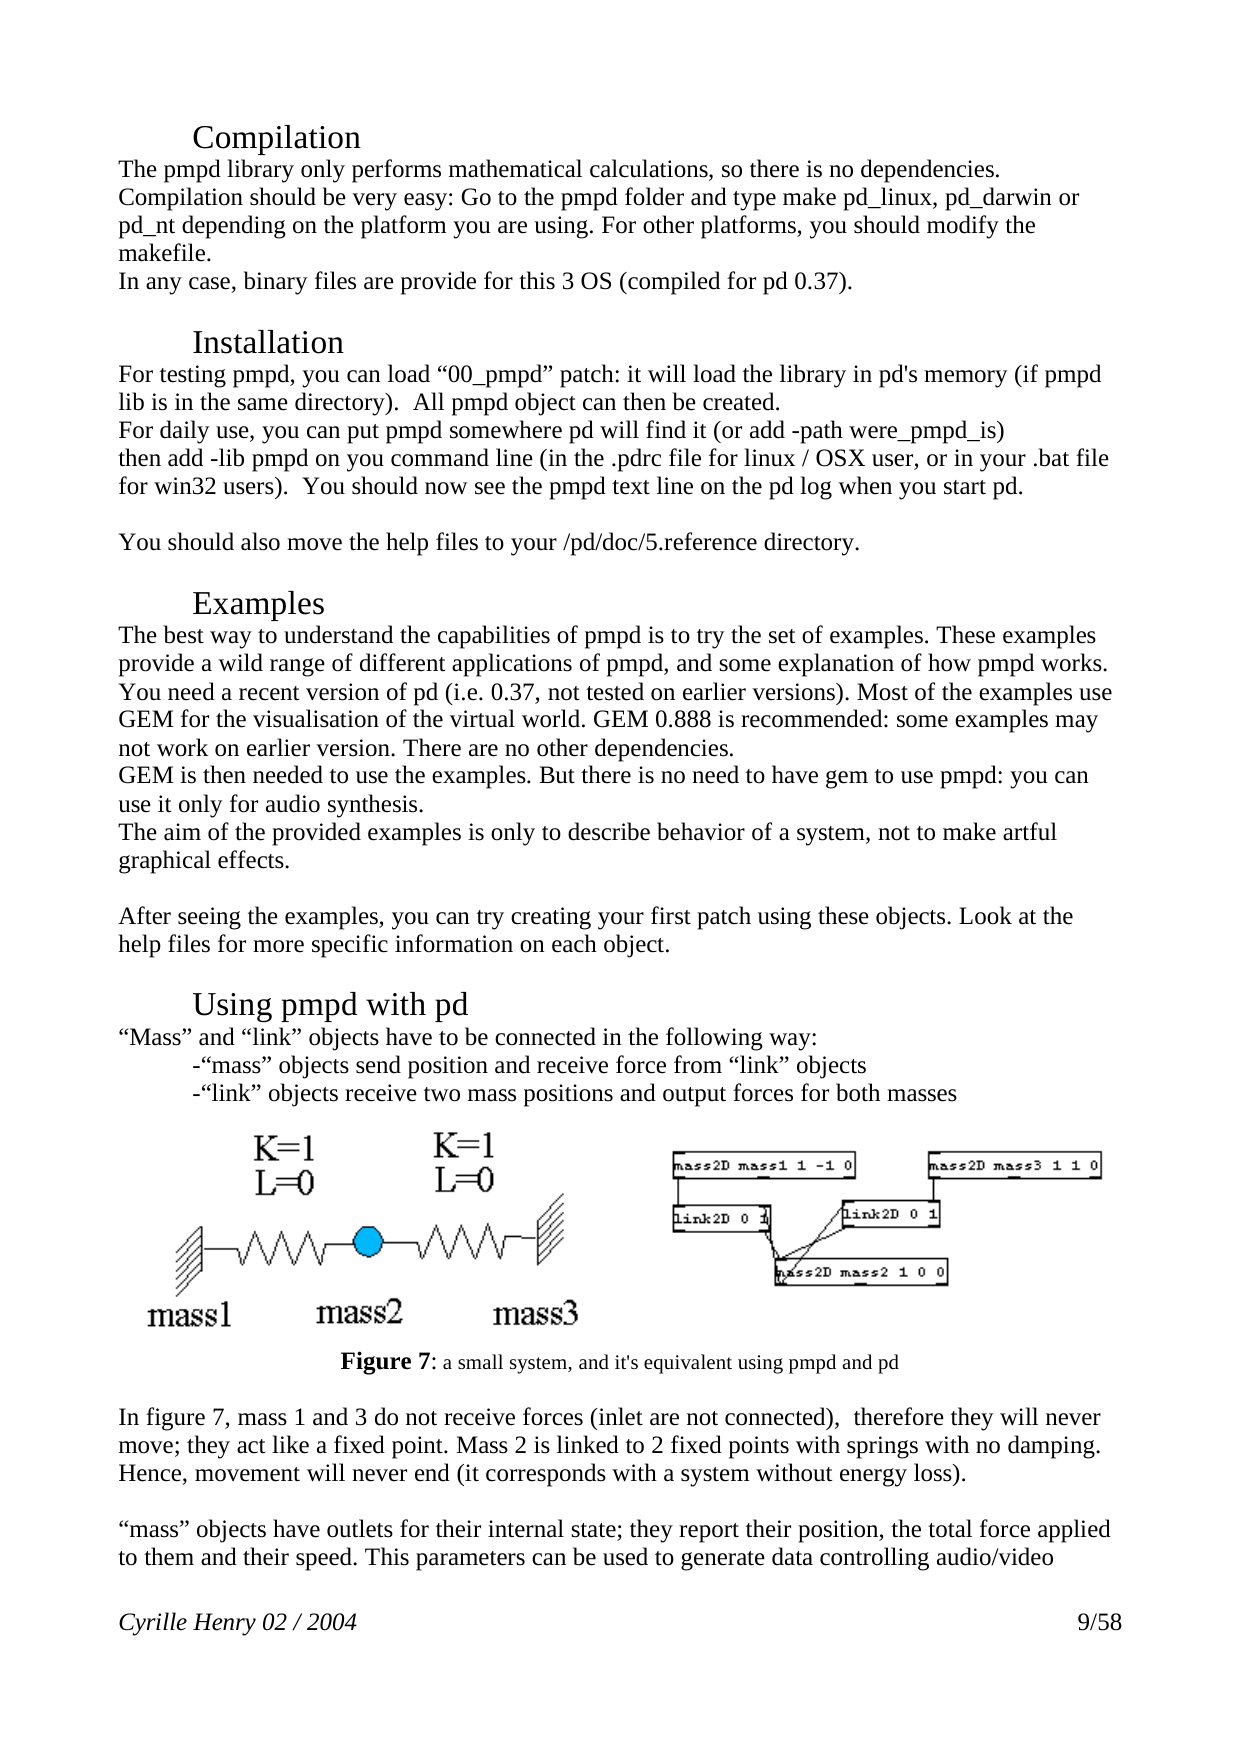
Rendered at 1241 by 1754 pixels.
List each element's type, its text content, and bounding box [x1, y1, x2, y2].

text In figure 7, mass 1 and 3 do not receive forces (inlet are not connected), therefore they will never move; they act like a fixed point. Mass 2 is linked to 2 fixed points with springs with no damping. Hence, movement will never end (it corresponds with a system without energy loss). [118, 1403, 1122, 1487]
picture [651, 1120, 1120, 1324]
text Figure 7: a small system, and it's equivalent using pmpd and pd [118, 1107, 1122, 1375]
text The pmpd library only performs mathematical calculations, so there is no dependencies. Compilation should be very easy: Go to the pmpd folder and type make pd_linux, pd_darwin or pd_nt depending on the platform you are using. For other platforms, you should modify the makefile. [118, 155, 1122, 267]
text “mass” objects have outlets for their internal state; they report their position, the total force applied to them and their speed. This parameters can be used to generate data controlling audio/video [118, 1515, 1122, 1571]
text For testing pmpd, you can load “00_pmpd” patch: it will load the library in pd's memory (if pmpd lib is in the same directory). All pmpd object can then be created. [118, 360, 1122, 416]
text Examples [118, 584, 1122, 621]
text “Mass” and “link” objects have to be connected in the following way: [118, 1023, 1122, 1051]
text Compilation [118, 118, 1122, 155]
text In any case, binary files are provide for this 3 OS (compiled for pd 0.37). [118, 267, 1122, 295]
text The best way to understand the capabilities of pmpd is to try the set of examples. These examples provide a wild range of different applications of pmpd, and some explanation of how pmpd works. You need a recent version of pd (i.e. 0.37, not tested on earlier versions). Most of the examples use GEM for the visualisation of the virtual world. GEM 0.888 is recommended: some examples may not work on earlier version. There are no other dependencies. [118, 621, 1122, 761]
text After seeing the examples, you can try creating your first patch using these objects. Look at the help files for more specific information on each object. [118, 902, 1122, 958]
text then add -lib pmpd on you command line (in the .pdrc file for linux / OSX user, or in your .bat file for win32 users). You should now see the pmpd text line on the pd log when you start pd. [118, 444, 1122, 500]
text The aim of the provided examples is only to describe behavior of a system, not to make artful graphical effects. [118, 817, 1122, 873]
picture [134, 1128, 603, 1347]
text -“mass” objects send position and receive force from “link” objects [118, 1051, 1122, 1079]
text Installation [118, 323, 1122, 360]
text GEM is then needed to use the examples. But there is no need to have gem to use pmpd: you can use it only for audio synthesis. [118, 761, 1122, 817]
text You should also move the help files to your /pd/doc/5.reference directory. [118, 528, 1122, 556]
text For daily use, you can put pmpd somewhere pd will find it (or add -path were_pmpd_is) [118, 416, 1122, 444]
text Using pmpd with pd [118, 986, 1122, 1023]
text -“link” objects receive two mass positions and output forces for both masses [118, 1079, 1122, 1107]
